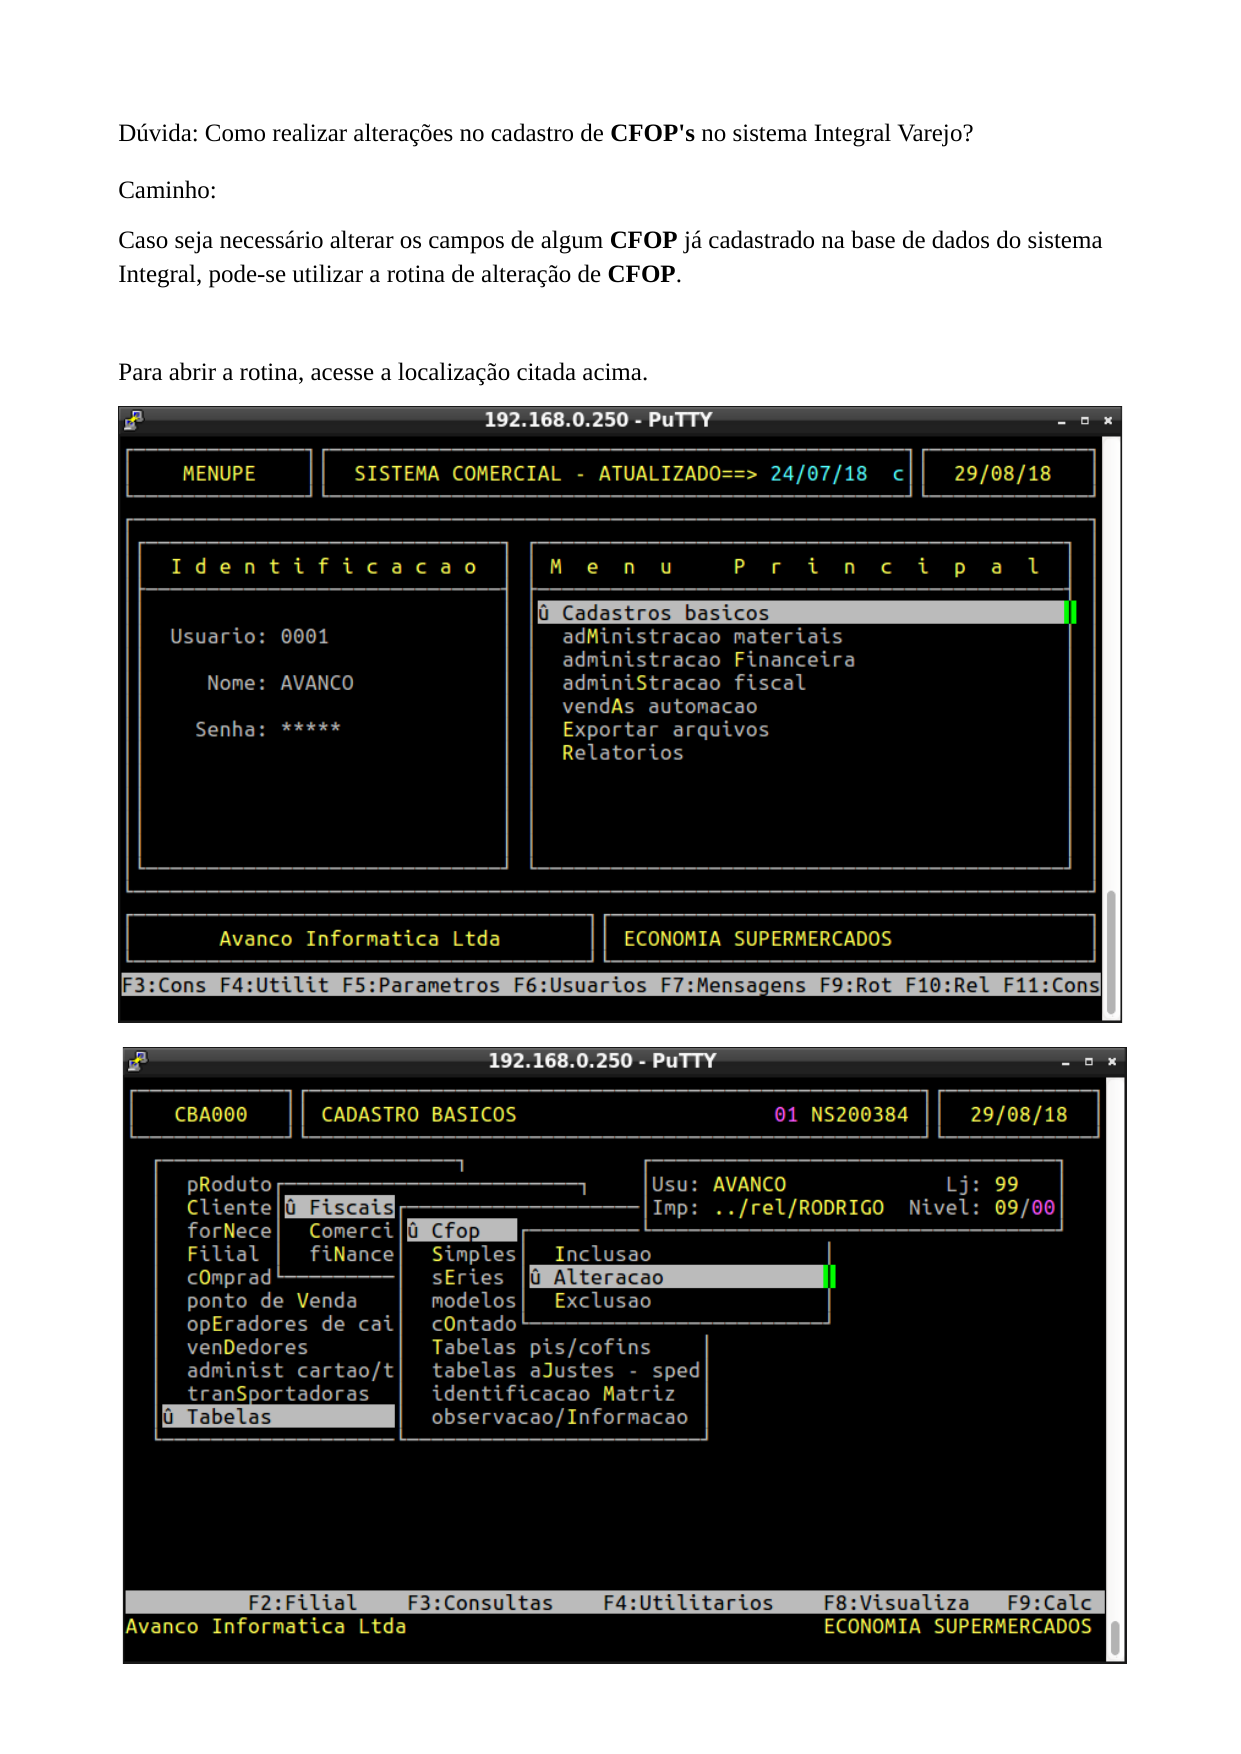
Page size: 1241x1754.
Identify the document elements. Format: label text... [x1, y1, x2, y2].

picture [122, 1047, 1127, 1664]
text Caso seja necessário alterar os campos de algum CFOP já cadastrado na base de dados do sistema Integral, pode-se utilizar a rotina de alteração de CFOP. [118, 225, 1122, 288]
text Dúvida: Como realizar alterações no cadastro de CFOP's no sistema Integral Varejo? [118, 118, 1122, 147]
text Caminho: [118, 176, 1122, 204]
text Para abrir a rotina, acesse a localização citada acima. [118, 357, 1122, 386]
picture [118, 406, 1123, 1023]
